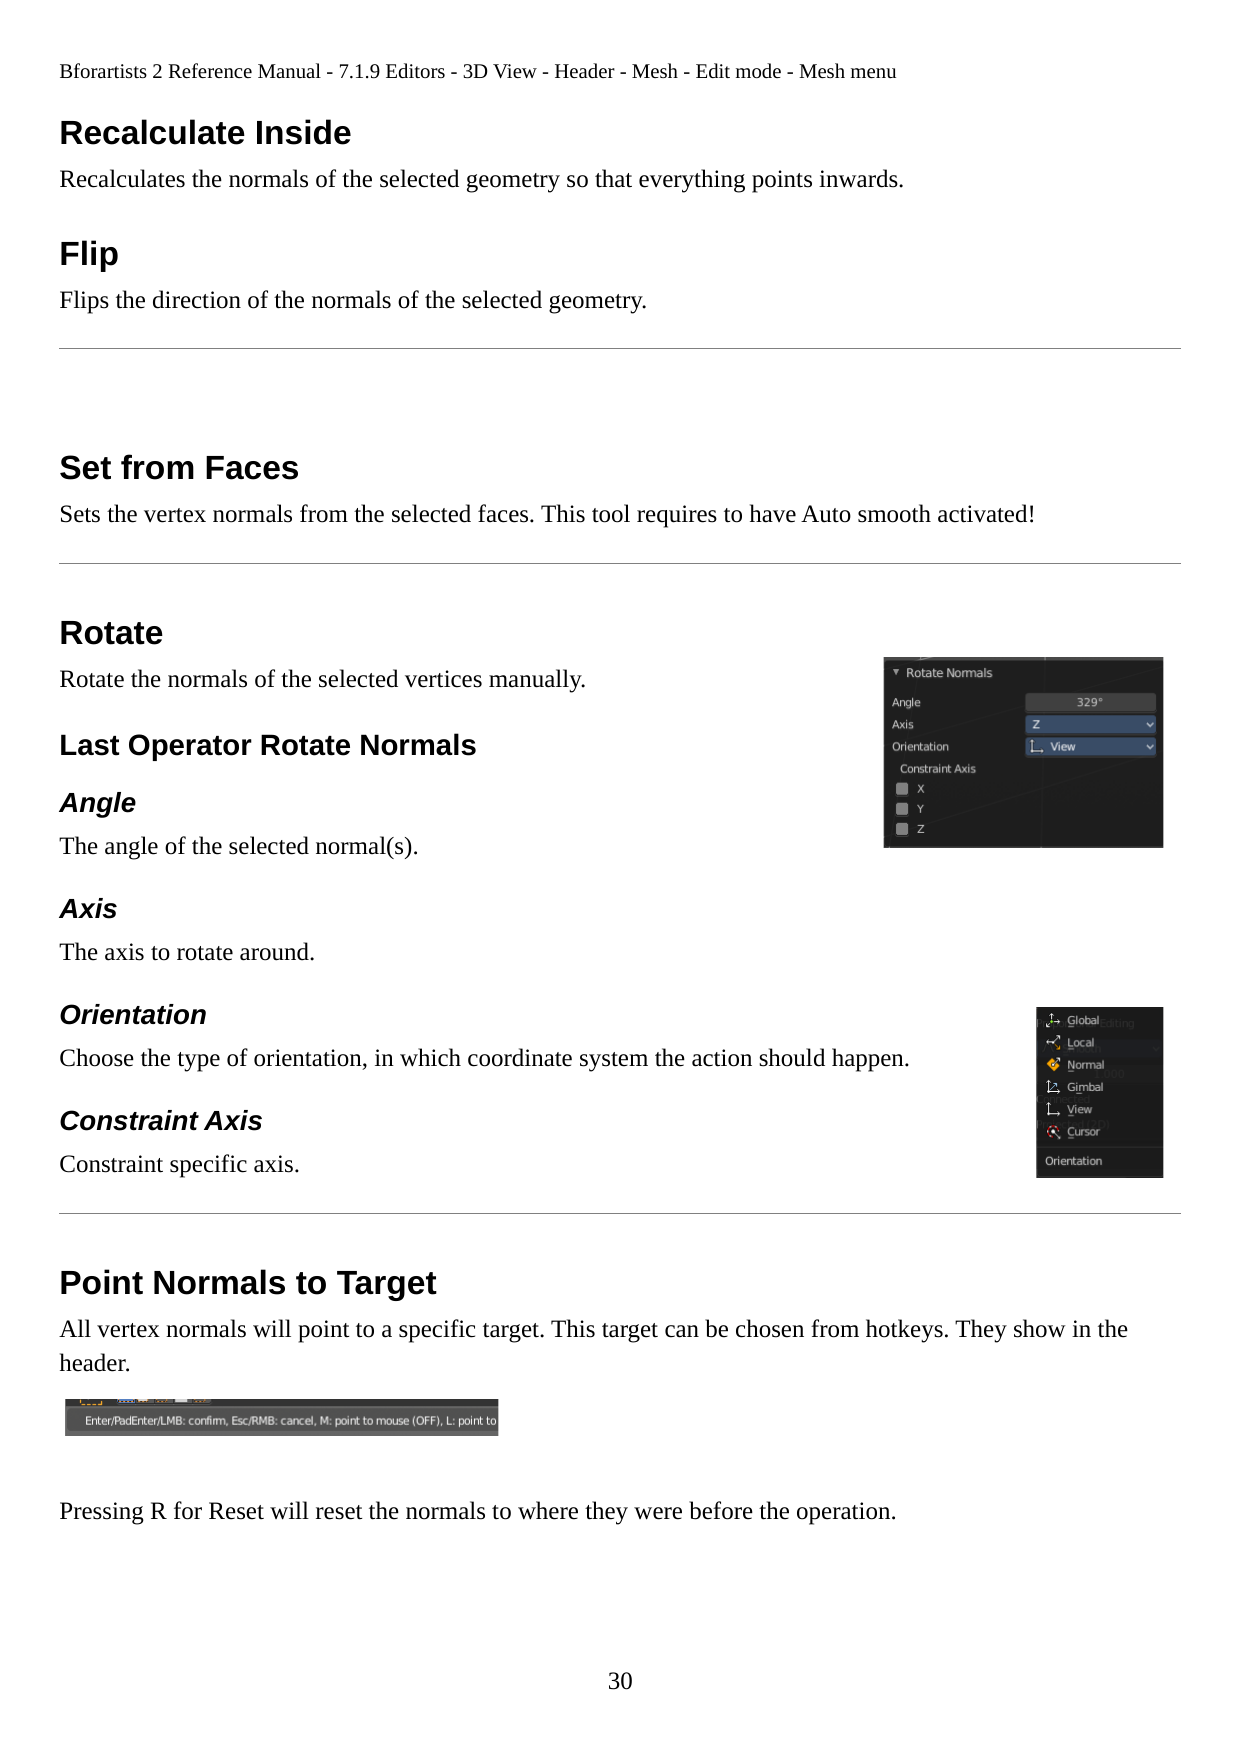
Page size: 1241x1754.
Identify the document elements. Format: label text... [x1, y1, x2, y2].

text Rotate the normals of the selected vertices manually. [59, 664, 883, 693]
picture [1036, 1007, 1164, 1178]
text Sets the vertex normals from the selected faces. This tool requires to have Auto smooth activated! [59, 499, 1181, 528]
text All vertex normals will point to a specific target. This target can be chosen from hotkeys. They show in the header. [59, 1314, 1181, 1377]
subtitle Flip [59, 234, 1181, 272]
subtitle Constraint Axis [59, 1104, 1036, 1136]
text Pressing R for Reset will reset the normals to where they were before the operation. [59, 1496, 1181, 1524]
subtitle Angle [59, 787, 883, 818]
subtitle Recalculate Inside [59, 113, 1181, 151]
text The angle of the selected normal(s). [59, 831, 1181, 860]
text Constraint specific axis. [59, 1149, 1036, 1178]
subtitle Rotate [59, 613, 1181, 652]
picture [65, 1399, 499, 1436]
subtitle [1164, 728, 1181, 762]
text The axis to rotate around. [59, 937, 1181, 966]
text Flips the direction of the normals of the selected geometry. [59, 285, 1181, 313]
subtitle [1164, 787, 1181, 818]
text Choose the type of orientation, in which coordinate system the action should happen. [59, 1043, 1036, 1072]
subtitle [1164, 1104, 1181, 1136]
subtitle Set from Faces [59, 448, 1181, 487]
picture [883, 657, 1164, 848]
text Recalculates the normals of the selected geometry so that everything points inwards. [59, 164, 1181, 192]
subtitle Last Operator Rotate Normals [59, 728, 883, 762]
subtitle Point Normals to Target [59, 1263, 1181, 1302]
subtitle Orientation [59, 998, 1181, 1030]
subtitle Axis [59, 893, 1181, 924]
